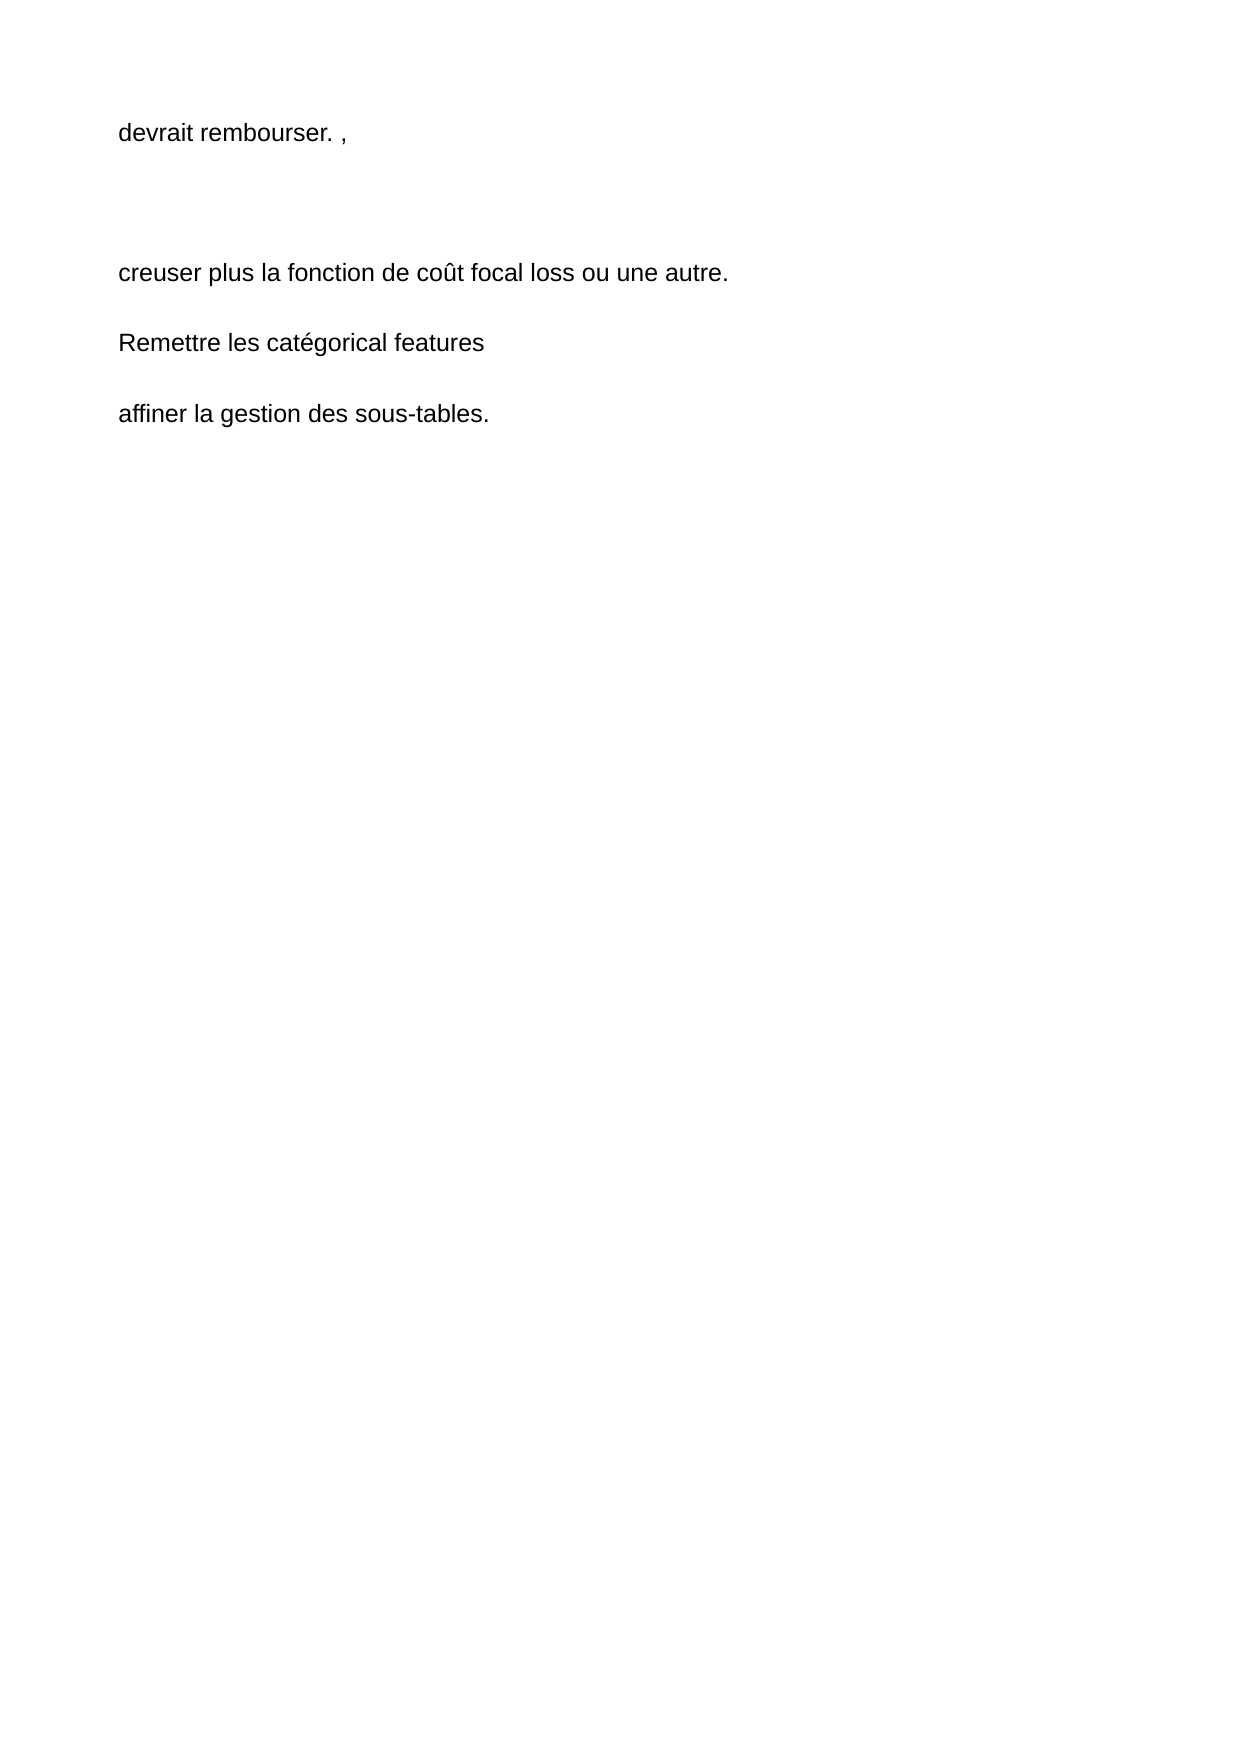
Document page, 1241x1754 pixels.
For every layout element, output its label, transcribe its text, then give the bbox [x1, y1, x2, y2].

text Remettre les catégorical features [118, 328, 1122, 357]
text affiner la gestion des sous-tables. [118, 398, 1122, 427]
text devrait rembourser. , [118, 118, 1122, 147]
text creuser plus la fonction de coût focal loss ou une autre. [118, 258, 1122, 287]
